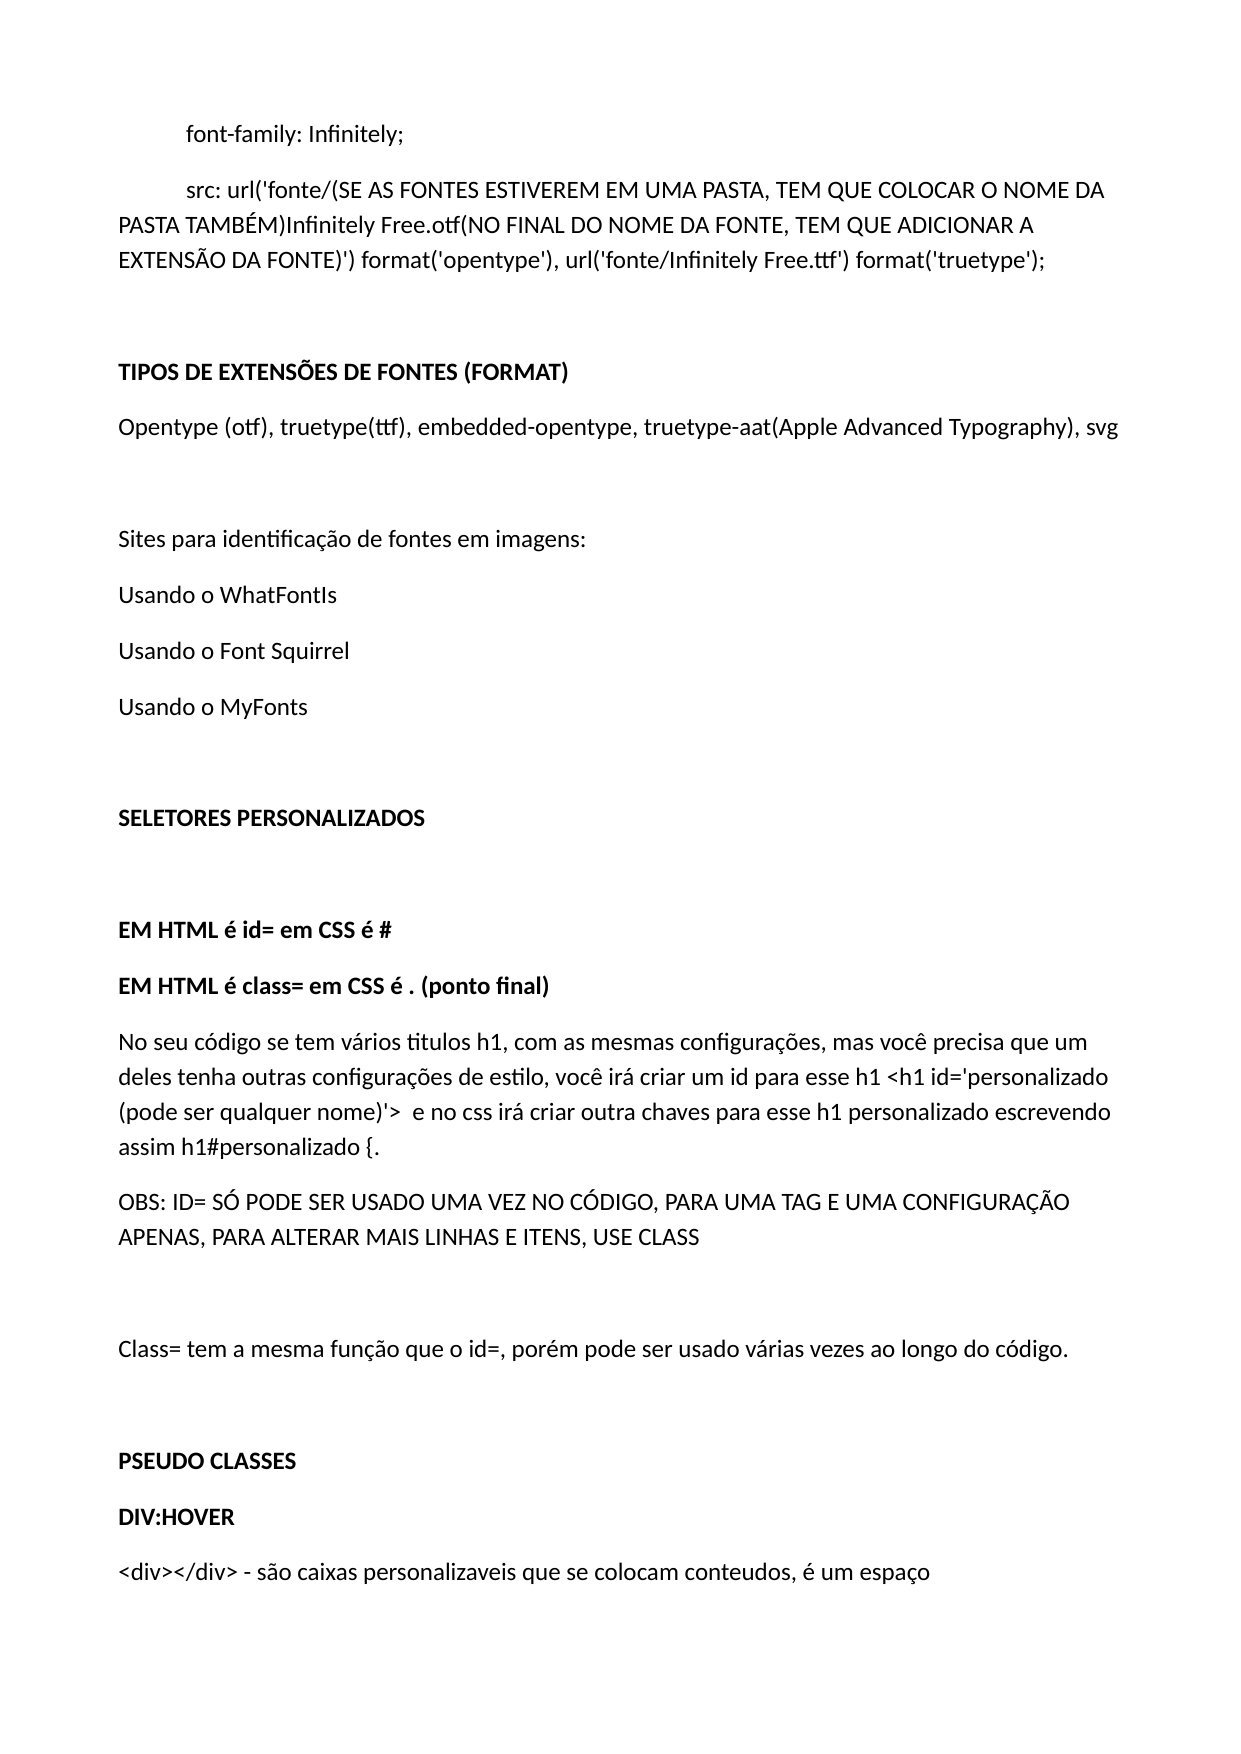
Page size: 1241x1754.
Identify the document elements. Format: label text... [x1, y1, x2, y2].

text EM HTML é class= em CSS é . (ponto final) [118, 970, 1122, 1000]
text SELETORES PERSONALIZADOS [118, 802, 1122, 833]
text PSEUDO CLASSES [118, 1445, 1122, 1475]
text Sites para identificação de fontes em imagens: [118, 523, 1122, 554]
text EM HTML é id= em CSS é # [118, 914, 1122, 944]
text OBS: ID= SÓ PODE SER USADO UMA VEZ NO CÓDIGO, PARA UMA TAG E UMA CONFIGURAÇÃO APENAS, PARA ALTERAR MAIS LINHAS E ITENS, USE CLASS [118, 1186, 1122, 1252]
text TIPOS DE EXTENSÕES DE FONTES (FORMAT) [118, 356, 1122, 386]
text No seu código se tem vários titulos h1, com as mesmas configurações, mas você precisa que um deles tenha outras configurações de estilo, você irá criar um id para esse h1 <h1 id='personalizado (pode ser qualquer nome)'> e no css irá criar outra chaves para esse h1 personalizado escrevendo assim h1#personalizado {. [118, 1026, 1122, 1161]
text Usando o WhatFontIs [118, 579, 1122, 609]
text Usando o Font Squirrel [118, 635, 1122, 665]
text <div></div> - são caixas personalizaveis que se colocam conteudos, é um espaço [118, 1556, 1122, 1587]
text src: url('fonte/(SE AS FONTES ESTIVEREM EM UMA PASTA, TEM QUE COLOCAR O NOME DA PASTA TAMBÉM)Infinitely Free.otf(NO FINAL DO NOME DA FONTE, TEM QUE ADICIONAR A EXTENSÃO DA FONTE)') format('opentype'), url('fonte/Infinitely Free.ttf') format('truetype'); [118, 174, 1122, 274]
text Opentype (otf), truetype(ttf), embedded-opentype, truetype-aat(Apple Advanced Typography), svg [118, 411, 1122, 442]
text DIV:HOVER [118, 1501, 1122, 1531]
text font-family: Infinitely; [118, 118, 1122, 149]
text Class= tem a mesma função que o id=, porém pode ser usado várias vezes ao longo do código. [118, 1333, 1122, 1364]
text Usando o MyFonts [118, 691, 1122, 721]
